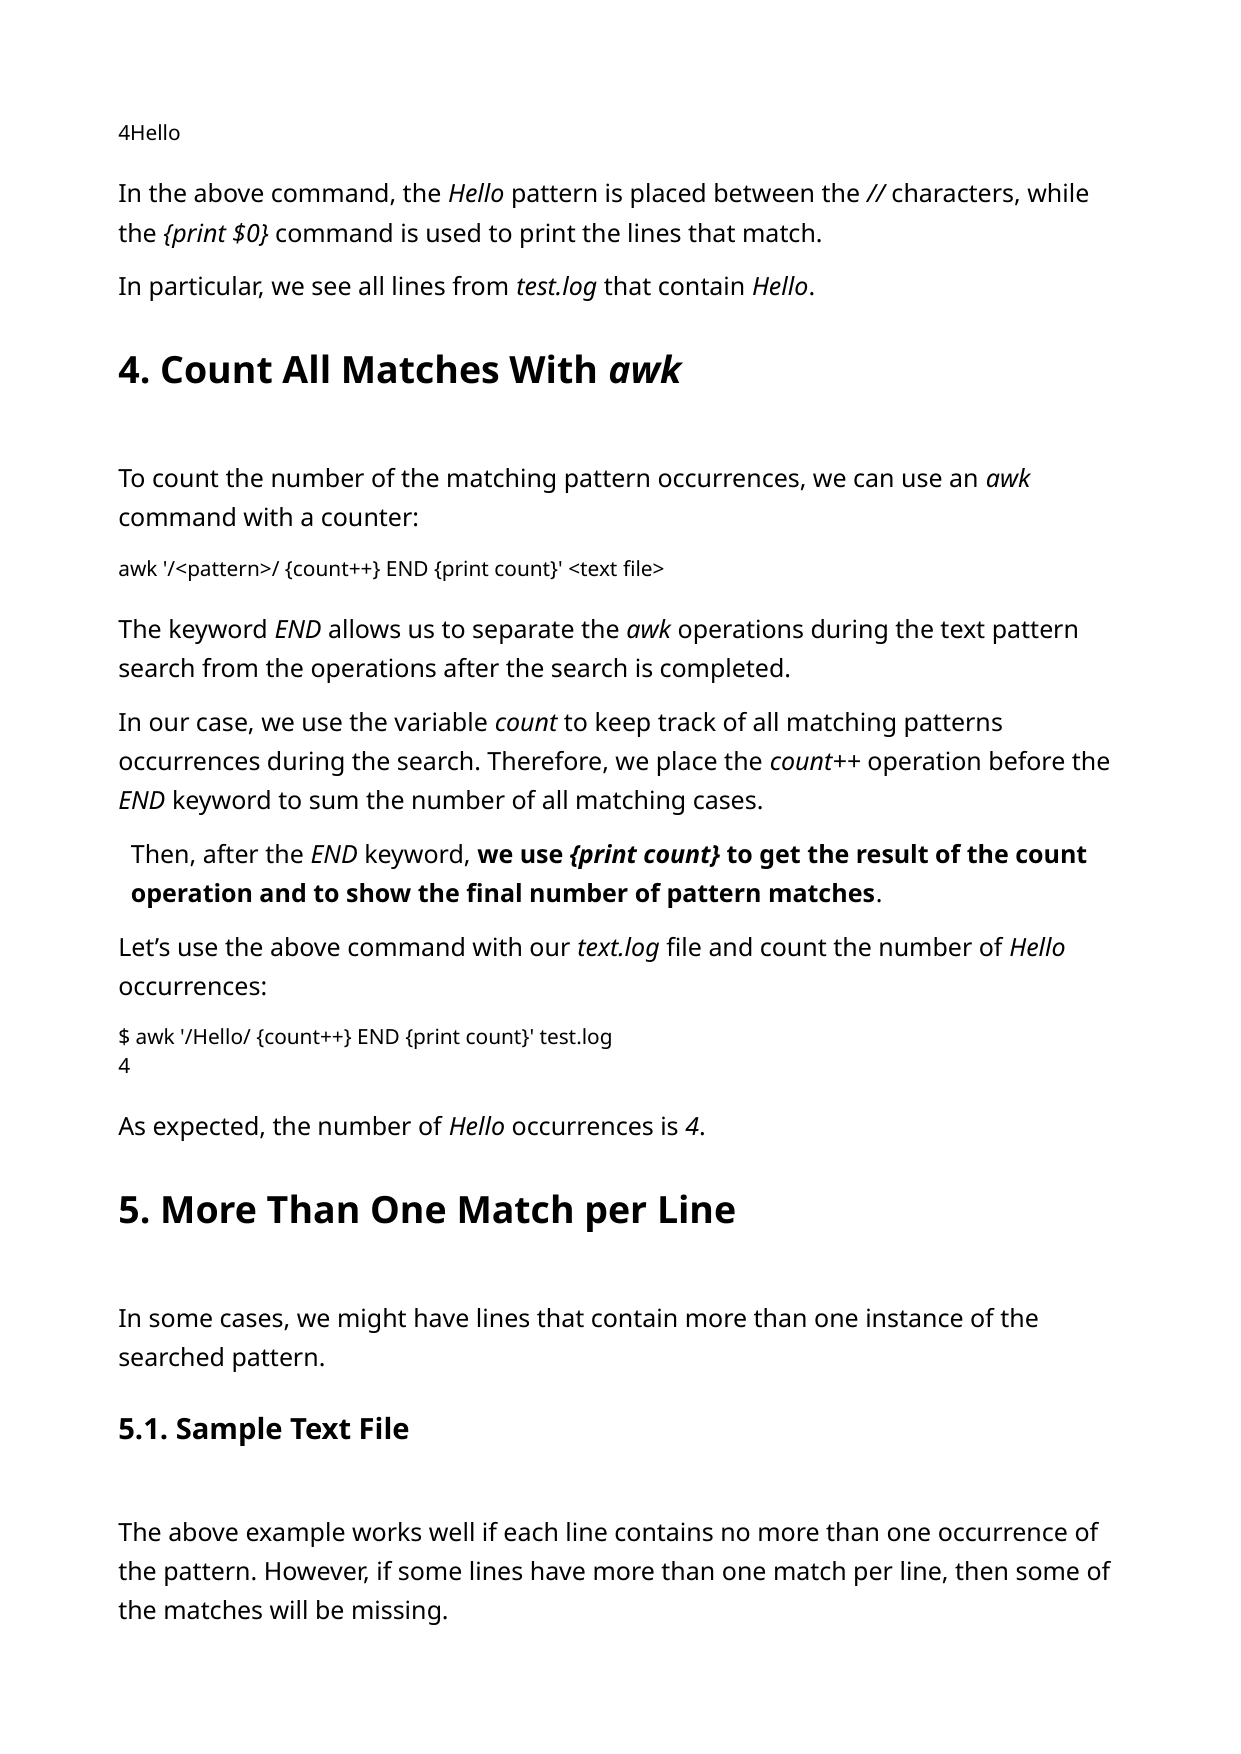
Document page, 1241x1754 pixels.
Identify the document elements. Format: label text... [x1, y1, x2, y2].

subtitle 5.1. Sample Text File [118, 1408, 1122, 1448]
text In particular, we see all lines from test.log that contain Hello. [118, 269, 1122, 303]
subtitle 4. Count All Matches With awk [118, 343, 1122, 394]
text In the above command, the Hello pattern is placed between the // characters, while the {print $0} command is used to print the lines that match. [118, 176, 1122, 249]
text 4Hello [118, 118, 1122, 147]
text To count the number of the matching pattern occurrences, we can use an awk command with a counter: [118, 461, 1122, 534]
text 4 [118, 1051, 1122, 1079]
text The above example works well if each line contains no more than one occurrence of the pattern. However, if some lines have more than one match per line, then some of the matches will be missing. [118, 1514, 1122, 1627]
text In our case, we use the variable count to keep track of all matching patterns occurrences during the search. Therefore, we place the count++ operation before the END keyword to sum the number of all matching cases. [118, 704, 1122, 817]
text $ awk '/Hello/ {count++} END {print count}' test.log [118, 1022, 1122, 1051]
text Then, after the END keyword, we use {print count} to get the result of the count operation and to show the final number of pattern matches. [131, 837, 1109, 910]
subtitle 5. More Than One Match per Line [118, 1183, 1122, 1234]
text Let’s use the above command with our text.log file and count the number of Hello occurrences: [118, 929, 1122, 1003]
text The keyword END allows us to separate the awk operations during the text pattern search from the operations after the search is completed. [118, 612, 1122, 685]
text awk '/<pattern>/ {count++} END {print count}' <text file> [118, 554, 1122, 582]
text In some cases, we might have lines that contain more than one instance of the searched pattern. [118, 1301, 1122, 1374]
text As expected, the number of Hello occurrences is 4. [118, 1109, 1122, 1143]
